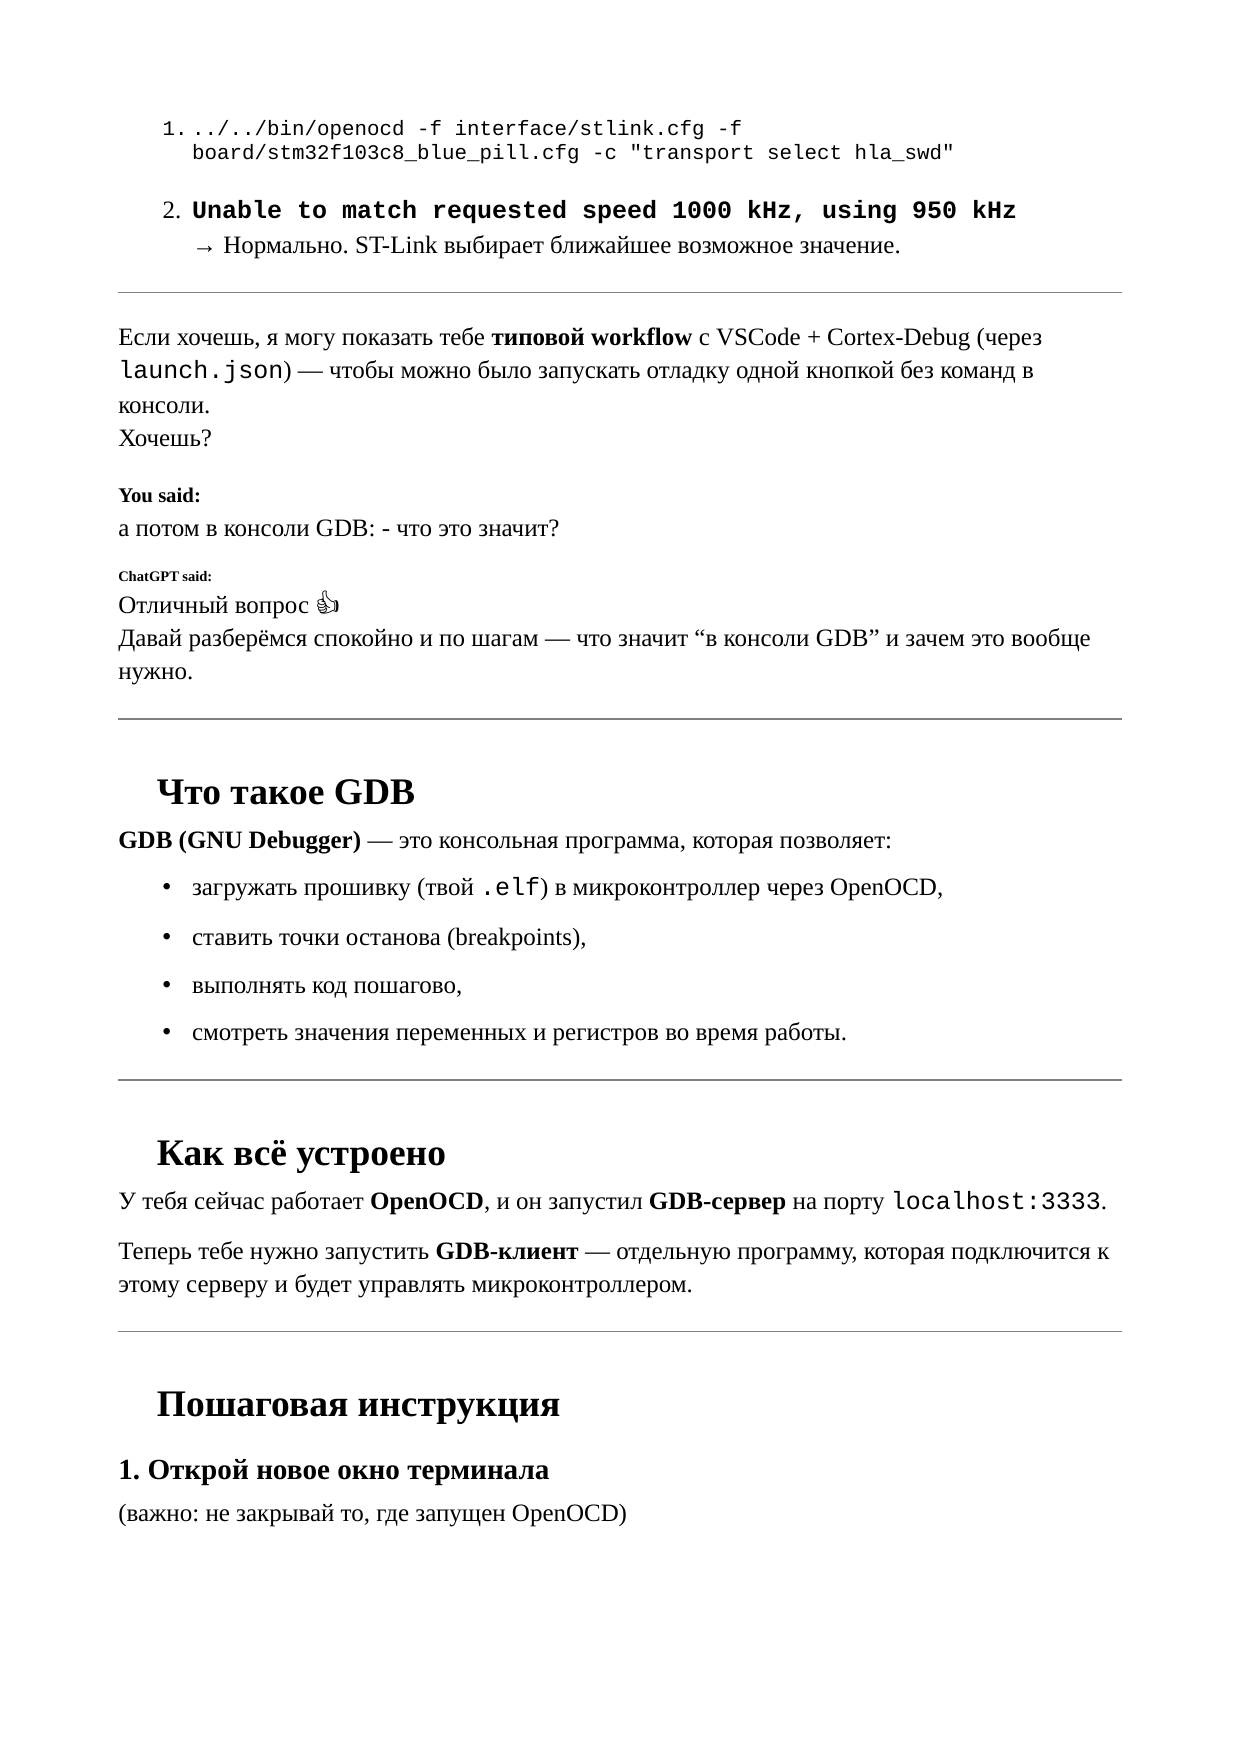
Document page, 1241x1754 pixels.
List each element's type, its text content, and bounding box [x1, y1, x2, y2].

list загружать прошивку (твой .elf) в микроконтроллер через OpenOCD, [162, 872, 1122, 903]
subtitle 🧩 Как всё устроено [118, 1130, 1122, 1173]
text Если хочешь, я могу показать тебе типовой workflow с VSCode + Cortex-Debug (через launch.json) — чтобы можно было запускать отладку одной кнопкой без команд в консоли. Хочешь? [118, 322, 1122, 452]
subtitle You said: [118, 483, 1122, 507]
text (важно: не закрывай то, где запущен OpenOCD) [118, 1498, 1122, 1527]
text а потом в консоли GDB: - что это значит? [118, 513, 1122, 542]
subtitle 1. Открой новое окно терминала [118, 1452, 1122, 1485]
list смотреть значения переменных и регистров во время работы. [162, 1017, 1122, 1046]
text Теперь тебе нужно запустить GDB-клиент — отдельную программу, которая подключится к этому серверу и будет управлять микроконтроллером. [118, 1236, 1122, 1298]
text У тебя сейчас работает OpenOCD, и он запустил GDB-сервер на порту localhost:3333. [118, 1186, 1122, 1217]
list ../../bin/openocd -f interface/stlink.cfg -f board/stm32f103c8_blue_pill.cfg -c "transport select hla_swd" [162, 118, 1122, 165]
text GDB (GNU Debugger) — это консольная программа, которая позволяет: [118, 825, 1122, 853]
subtitle ChatGPT said: [118, 567, 1122, 584]
list ставить точки останова (breakpoints), [162, 922, 1122, 951]
subtitle 🚀 Пошаговая инструкция [118, 1382, 1122, 1425]
list выполнять код пошагово, [162, 970, 1122, 999]
list Unable to match requested speed 1000 kHz, using 950 kHz → Нормально. ST-Link выбирает ближайшее возможное значение. [162, 195, 1122, 259]
text Отличный вопрос 👍 Давай разберёмся спокойно и по шагам — что значит “в консоли GDB” и зачем это вообще нужно. [118, 590, 1122, 685]
subtitle 💡 Что такое GDB [118, 769, 1122, 812]
